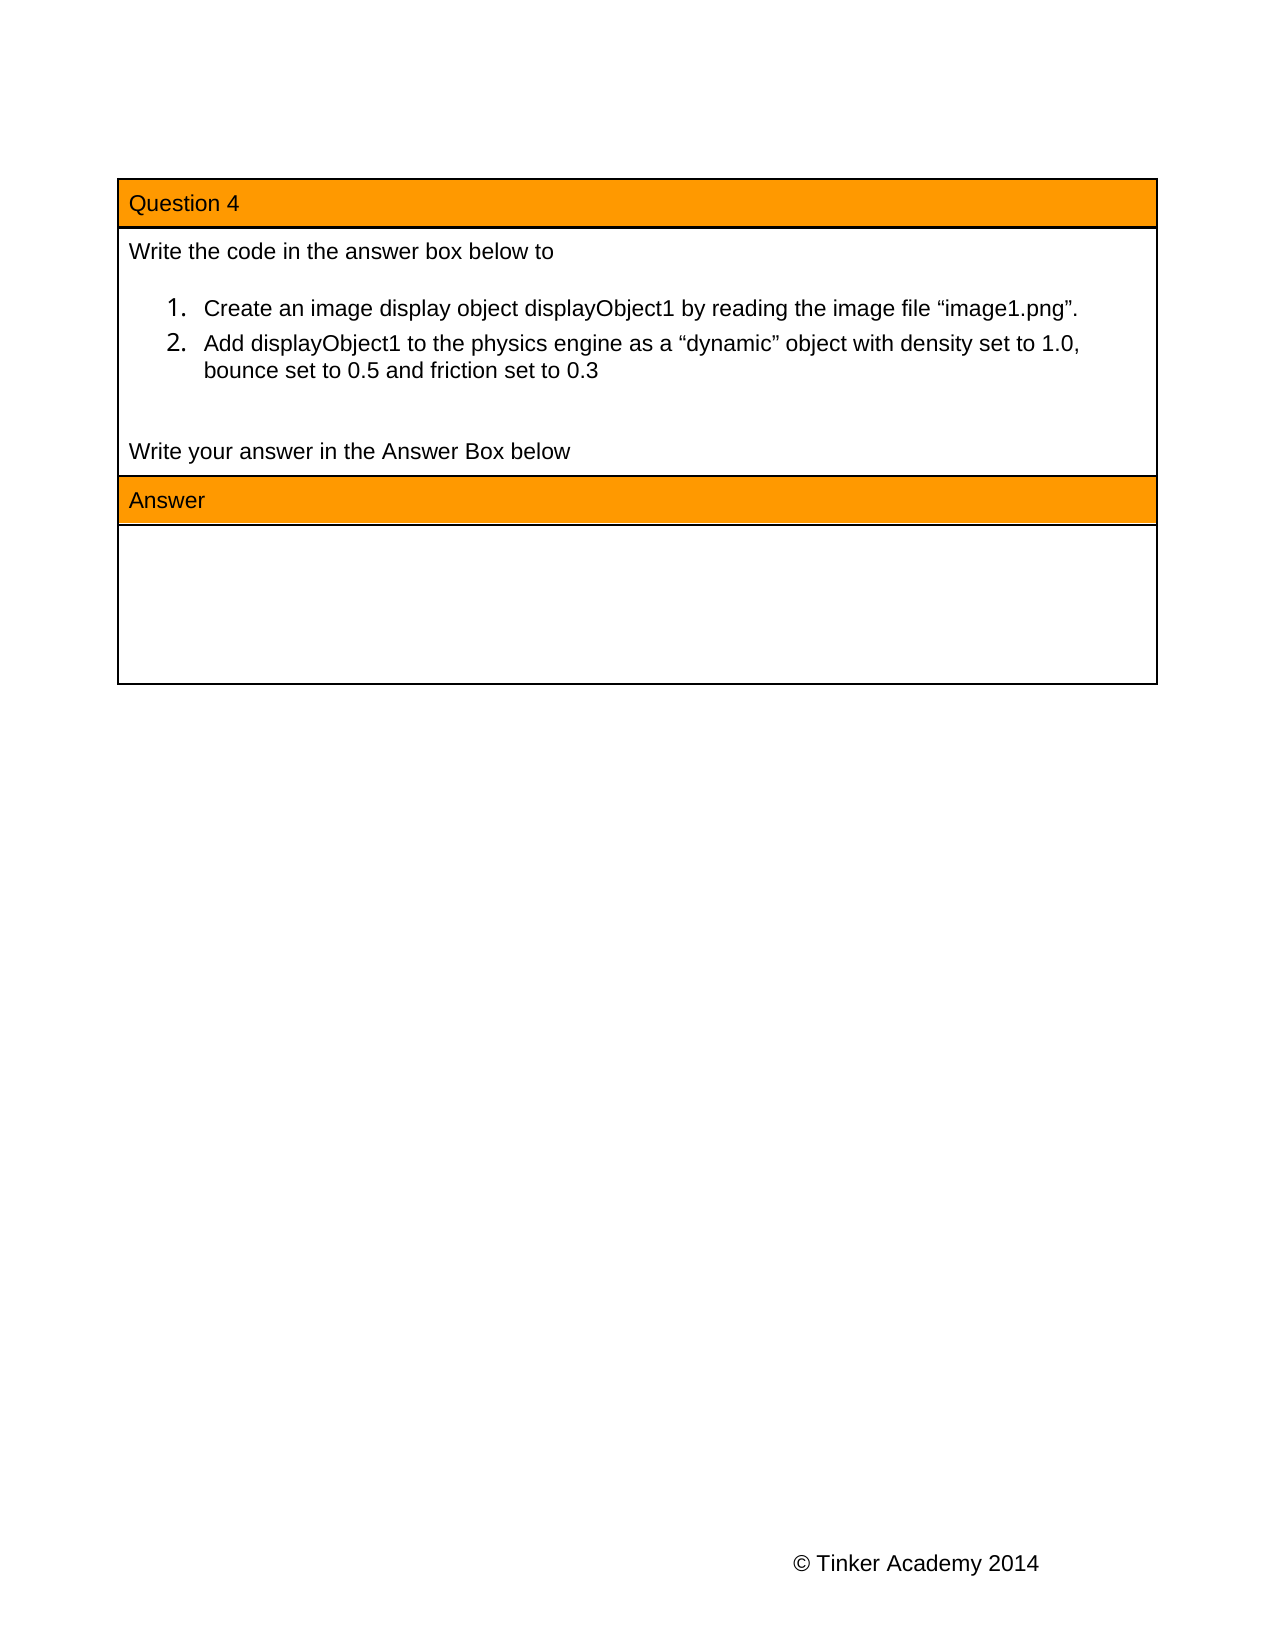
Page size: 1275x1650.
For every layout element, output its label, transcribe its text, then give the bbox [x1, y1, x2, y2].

table_header Question 4 [119, 180, 1156, 226]
table_cell Write the code in the answer box below to Create an image display object displayObject1 by reading the image file “image1.png”. Add displayObject1 to the physics engine as a “dynamic” object with density set to 1.0, bounce set to 0.5 and friction set to 0.3 Write your answer in the Answer Box below [119, 229, 1156, 475]
table_cell Answer [119, 477, 1156, 523]
table_cell [119, 526, 1156, 683]
